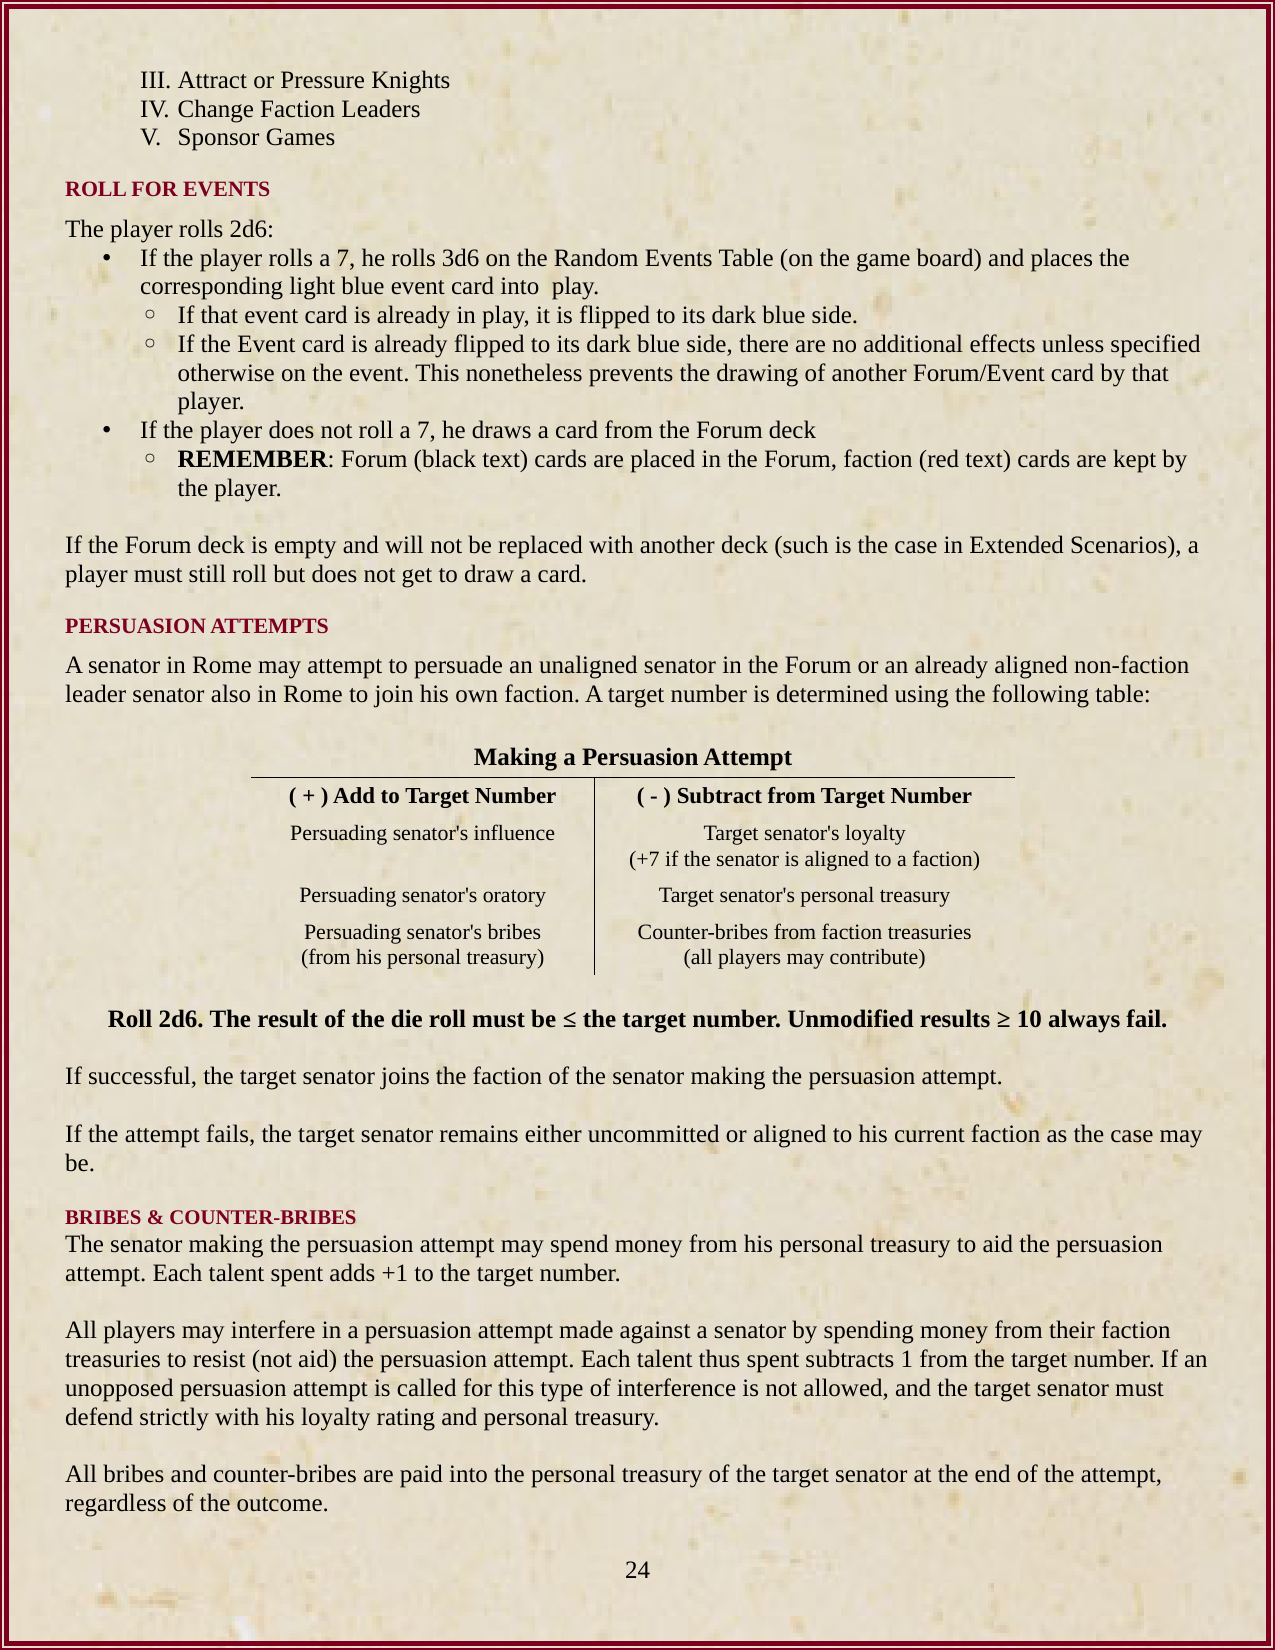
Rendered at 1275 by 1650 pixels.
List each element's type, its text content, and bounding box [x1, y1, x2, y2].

table_cell ( - ) Subtract from Target Number [595, 778, 1015, 815]
text If the attempt fails, the target senator remains either uncommitted or aligned to his current faction as the case may be. [65, 1119, 1210, 1176]
text If successful, the target senator joins the faction of the senator making the persuasion attempt. [65, 1061, 1210, 1090]
text All players may interfere in a persuasion attempt made against a senator by spending money from their faction treasuries to resist (not aid) the persuasion attempt. Each talent thus spent subtracts 1 from the target number. If an unopposed persuasion attempt is called for this type of interference is not allowed, and the target senator must defend strictly with his loyalty rating and personal treasury. [65, 1315, 1210, 1430]
list If the Event card is already flipped to its dark blue side, there are no additional effects unless specified otherwise on the event. This nonetheless prevents the drawing of another Forum/Event card by that player. [140, 329, 1210, 415]
text BRIBES & COUNTER-BRIBES [65, 1205, 1210, 1229]
text All bribes and counter-bribes are paid into the personal treasury of the target senator at the end of the attempt, regardless of the outcome. [65, 1459, 1210, 1517]
text The player rolls 2d6: [65, 214, 1210, 243]
list If that event card is already in play, it is flipped to its dark blue side. [140, 300, 1210, 329]
list Sponsor Games [140, 122, 1210, 151]
table_cell Persuading senator's bribes (from his personal treasury) [251, 913, 594, 975]
list REMEMBER: Forum (black text) cards are placed in the Forum, faction (red text) cards are kept by the player. [140, 444, 1210, 501]
text If the Forum deck is empty and will not be replaced with another deck (such is the case in Extended Scenarios), a player must still roll but does not get to draw a card. [65, 530, 1210, 588]
text PERSUASION ATTEMPTS [65, 613, 1210, 638]
list If the player rolls a 7, he rolls 3d6 on the Random Events Table (on the game board) and places the corresponding light blue event card into play. [102, 243, 1210, 300]
table_header Making a Persuasion Attempt [251, 737, 1015, 777]
text A senator in Rome may attempt to persuade an unaligned senator in the Forum or an already aligned non-faction leader senator also in Rome to join his own faction. A target number is determined using the following table: [65, 650, 1210, 708]
text ROLL FOR EVENTS [65, 176, 1210, 201]
table_cell Target senator's loyalty (+7 if the senator is aligned to a faction) [595, 815, 1015, 877]
text The senator making the persuasion attempt may spend money from his personal treasury to aid the persuasion attempt. Each talent spent adds +1 to the target number. [65, 1229, 1210, 1287]
table_cell ( + ) Add to Target Number [251, 778, 594, 815]
table_cell Persuading senator's influence [251, 815, 594, 877]
list Attract or Pressure Knights [140, 65, 1210, 94]
picture [2, 2, 1273, 1648]
table_cell Persuading senator's oratory [251, 877, 594, 913]
table_cell Target senator's personal treasury [595, 877, 1015, 913]
list If the player does not roll a 7, he draws a card from the Forum deck [102, 415, 1210, 444]
list Change Faction Leaders [140, 94, 1210, 122]
text Roll 2d6. The result of the die roll must be ≤ the target number. Unmodified results ≥ 10 always fail. [65, 1004, 1210, 1033]
table_cell Counter-bribes from faction treasuries (all players may contribute) [595, 913, 1015, 975]
